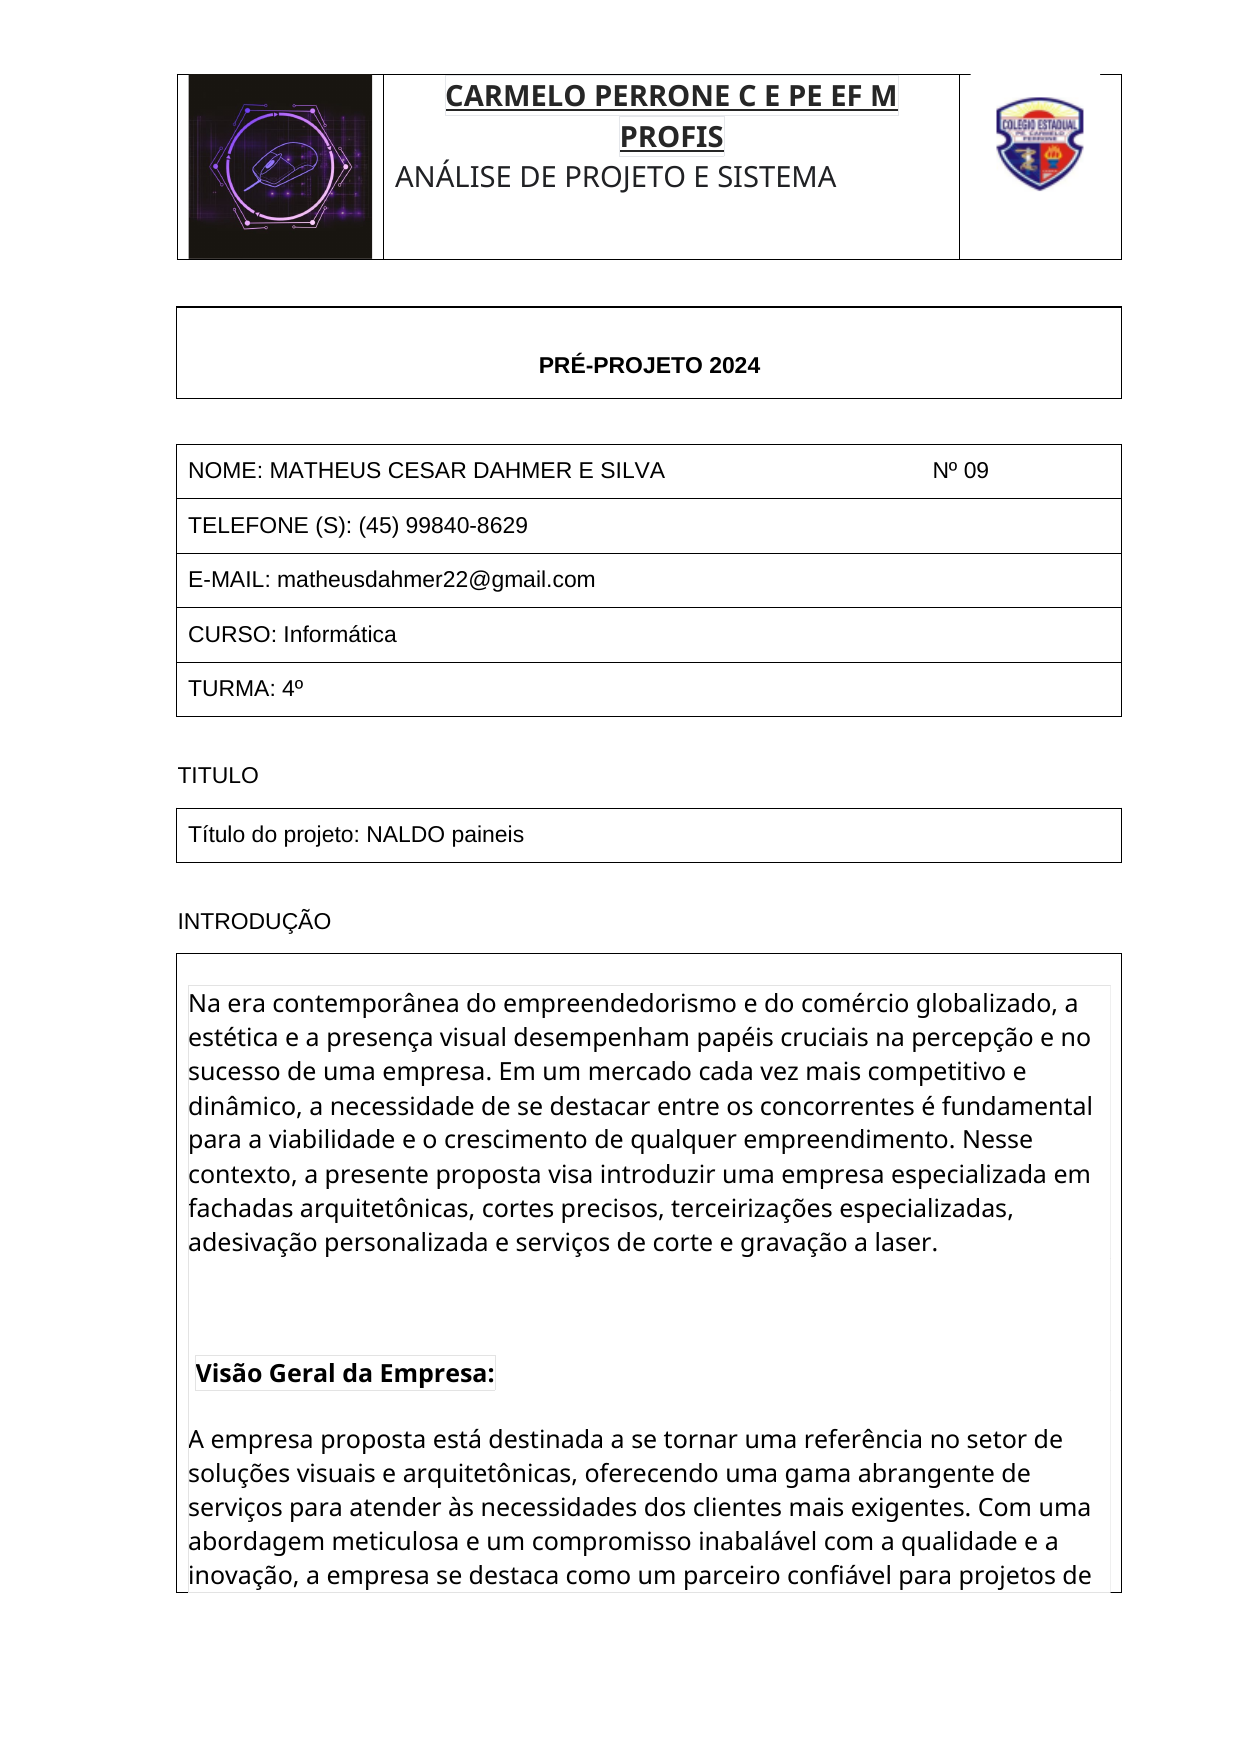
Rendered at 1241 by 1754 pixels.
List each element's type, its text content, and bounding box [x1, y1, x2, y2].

table_header NOME: MATHEUS CESAR DAHMER E SILVA Nº 09 [177, 445, 1121, 498]
table_header Título do projeto: NALDO paineis [177, 809, 1121, 862]
picture [188, 74, 373, 259]
table_cell E-MAIL: matheusdahmer22@gmail.com [177, 554, 1121, 607]
table_header Na era contemporânea do empreendedorismo e do comércio globalizado, a estética e a presença visual desempenham papéis cruciais na percepção e no sucesso de uma empresa. Em um mercado cada vez mais competitivo e dinâmico, a necessidade de se destacar entre os concorrentes é fundamental para a viabilidade e o crescimento de qualquer empreendimento. Nesse contexto, a presente proposta visa introduzir uma empresa especializada em fachadas arquitetônicas, cortes precisos, terceirizações especializadas, adesivação personalizada e serviços de corte e gravação a laser. Visão Geral da Empresa: A empresa proposta está destinada a se tornar uma referência no setor de soluções visuais e arquitetônicas, oferecendo uma gama abrangente de serviços para atender às necessidades dos clientes mais exigentes. Com uma abordagem meticulosa e um compromisso inabalável com a qualidade e a inovação, a empresa se destaca como um parceiro confiável para projetos de [177, 954, 1121, 1592]
table_cell TURMA: 4º [177, 663, 1121, 716]
table_cell TELEFONE (S): (45) 99840-8629 [177, 499, 1121, 553]
text TITULO [177, 762, 1122, 789]
text INTRODUÇÃO [177, 908, 1122, 934]
table_header PRÉ-PROJETO 2024 [177, 308, 1121, 398]
picture [970, 74, 1101, 199]
table_cell CURSO: Informática [177, 608, 1121, 662]
